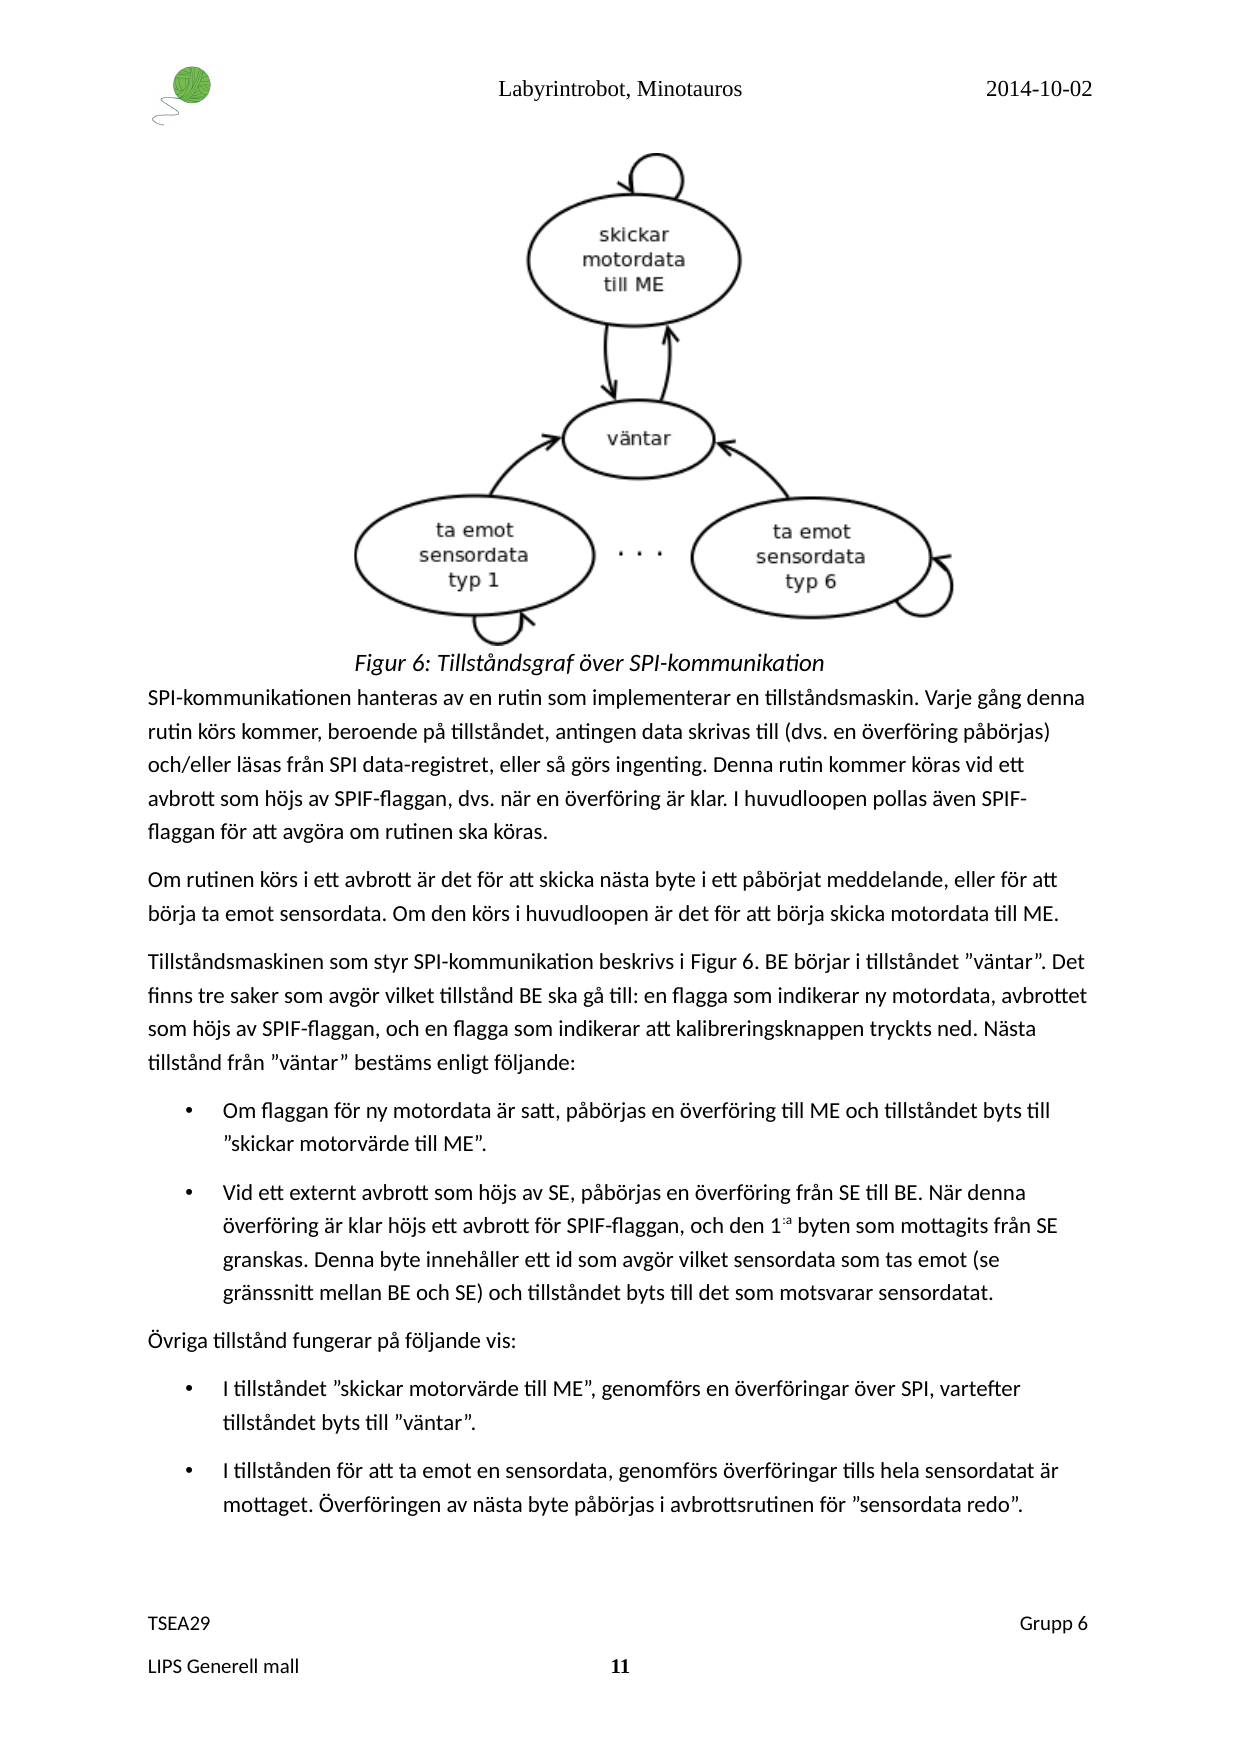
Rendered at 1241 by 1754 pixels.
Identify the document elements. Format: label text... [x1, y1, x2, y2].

text Om rutinen körs i ett avbrott är det för att skicka nästa byte i ett påbörjat meddelande, eller för att börja ta emot sensordata. Om den körs i huvudloopen är det för att börja skicka motordata till ME. [148, 866, 1092, 927]
text Tillståndsmaskinen som styr SPI-kommunikation beskrivs i Figur 6. BE börjar i tillståndet ”väntar”. Det finns tre saker som avgör vilket tillstånd BE ska gå till: en flagga som indikerar ny motordata, avbrottet som höjs av SPIF-flaggan, och en flagga som indikerar att kalibreringsknappen tryckts ned. Nästa tillstånd från ”väntar” bestäms enligt följande: [148, 947, 1092, 1076]
text Övriga tillstånd fungerar på följande vis: [148, 1326, 1092, 1354]
picture [354, 153, 955, 646]
list I tillståndet ”skickar motorvärde till ME”, genomförs en överföringar över SPI, vartefter tillståndet byts till ”väntar”. [185, 1374, 1092, 1436]
picture [150, 64, 214, 128]
text SPI-kommunikationen hanteras av en rutin som implementerar en tillståndsmaskin. Varje gång denna rutin körs kommer, beroende på tillståndet, antingen data skrivas till (dvs. en överföring påbörjas) och/eller läsas från SPI data-registret, eller så görs ingenting. Denna rutin kommer köras vid ett avbrott som höjs av SPIF-flaggan, dvs. när en överföring är klar. I huvudloopen pollas även SPIF-flaggan för att avgöra om rutinen ska köras. [148, 148, 1092, 846]
list Om flaggan för ny motordata är satt, påbörjas en överföring till ME och tillståndet byts till ”skickar motorvärde till ME”. [185, 1096, 1092, 1158]
list I tillstånden för att ta emot en sensordata, genomförs överföringar tills hela sensordatat är mottaget. Överföringen av nästa byte påbörjas i avbrottsrutinen för ”sensordata redo”. [185, 1456, 1092, 1518]
list Vid ett externt avbrott som höjs av SE, påbörjas en överföring från SE till BE. När denna överföring är klar höjs ett avbrott för SPIF-flaggan, och den 1:a byten som mottagits från SE granskas. Denna byte innehåller ett id som avgör vilket sensordata som tas emot (se gränssnitt mellan BE och SE) och tillståndet byts till det som motsvarar sensordatat. [185, 1178, 1092, 1306]
text Figur 6: Tillståndsgraf över SPI-kommunikation [354, 646, 954, 678]
